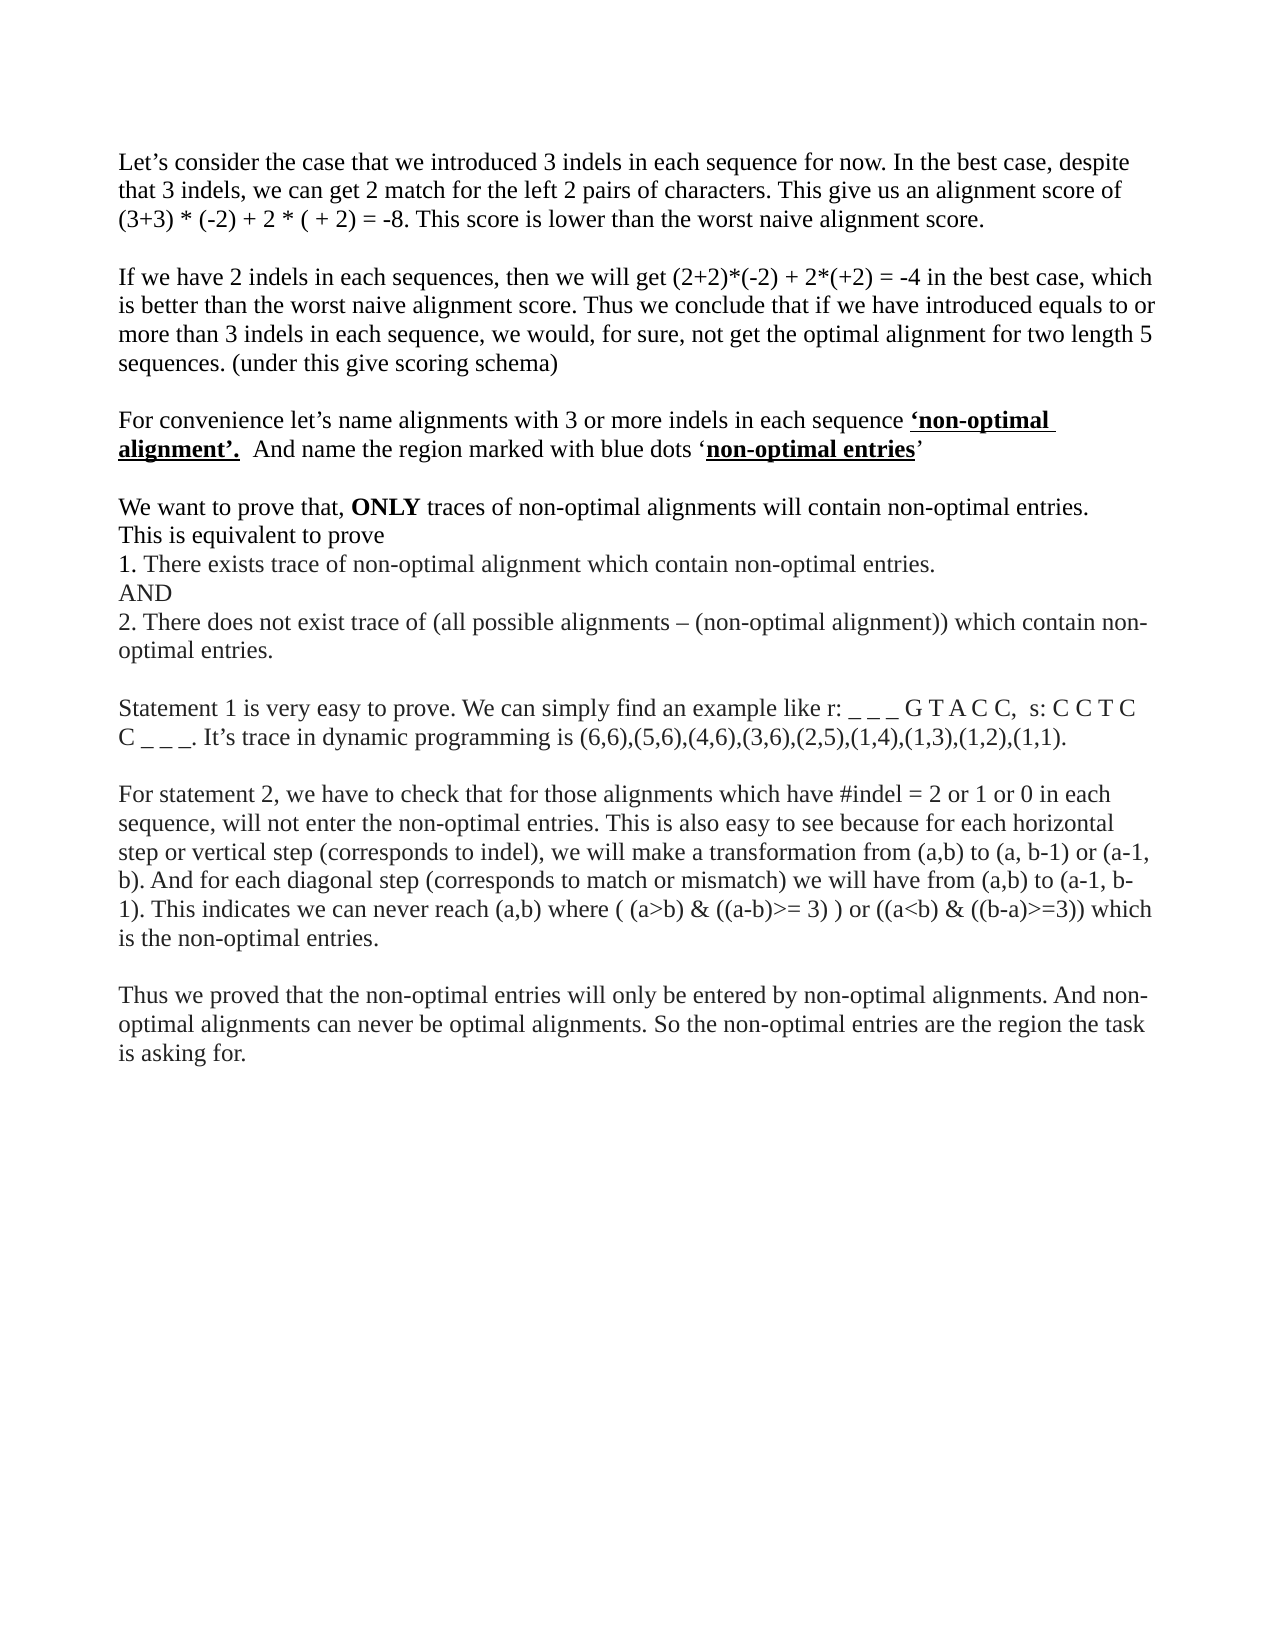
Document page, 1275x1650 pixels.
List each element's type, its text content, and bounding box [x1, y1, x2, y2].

text If we have 2 indels in each sequences, then we will get (2+2)*(-2) + 2*(+2) = -4 in the best case, which is better than the worst naive alignment score. Thus we conclude that if we have introduced equals to or more than 3 indels in each sequence, we would, for sure, not get the optimal alignment for two length 5 sequences. (under this give scoring schema) [118, 262, 1157, 377]
text We want to prove that, ONLY traces of non-optimal alignments will contain non-optimal entries. [118, 492, 1157, 521]
text Let’s consider the case that we introduced 3 indels in each sequence for now. In the best case, despite that 3 indels, we can get 2 match for the left 2 pairs of characters. This give us an alignment score of (3+3) * (-2) + 2 * ( + 2) = -8. This score is lower than the worst naive alignment score. [118, 147, 1157, 233]
text Thus we proved that the non-optimal entries will only be entered by non-optimal alignments. And non-optimal alignments can never be optimal alignments. So the non-optimal entries are the region the task is asking for. [118, 981, 1157, 1067]
text For statement 2, we have to check that for those alignments which have #indel = 2 or 1 or 0 in each sequence, will not enter the non-optimal entries. This is also easy to see because for each horizontal step or vertical step (corresponds to indel), we will make a transformation from (a,b) to (a, b-1) or (a-1, b). And for each diagonal step (corresponds to match or mismatch) we will have from (a,b) to (a-1, b-1). This indicates we can never reach (a,b) where ( (a>b) & ((a-b)>= 3) ) or ((a<b) & ((b-a)>=3)) which is the non-optimal entries. [118, 779, 1157, 952]
text 2. There does not exist trace of (all possible alignments – (non-optimal alignment)) which contain non-optimal entries. [118, 607, 1157, 664]
text This is equivalent to prove [118, 521, 1157, 549]
text AND [118, 578, 1157, 607]
text Statement 1 is very easy to prove. We can simply find an example like r: _ _ _ G T A C C, s: C C T C C _ _ _. It’s trace in dynamic programming is (6,6),(5,6),(4,6),(3,6),(2,5),(1,4),(1,3),(1,2),(1,1). [118, 693, 1157, 751]
text 1. There exists trace of non-optimal alignment which contain non-optimal entries. [118, 549, 1157, 578]
text For convenience let’s name alignments with 3 or more indels in each sequence ‘non-optimal alignment’. And name the region marked with blue dots ‘non-optimal entries’ [118, 406, 1157, 463]
